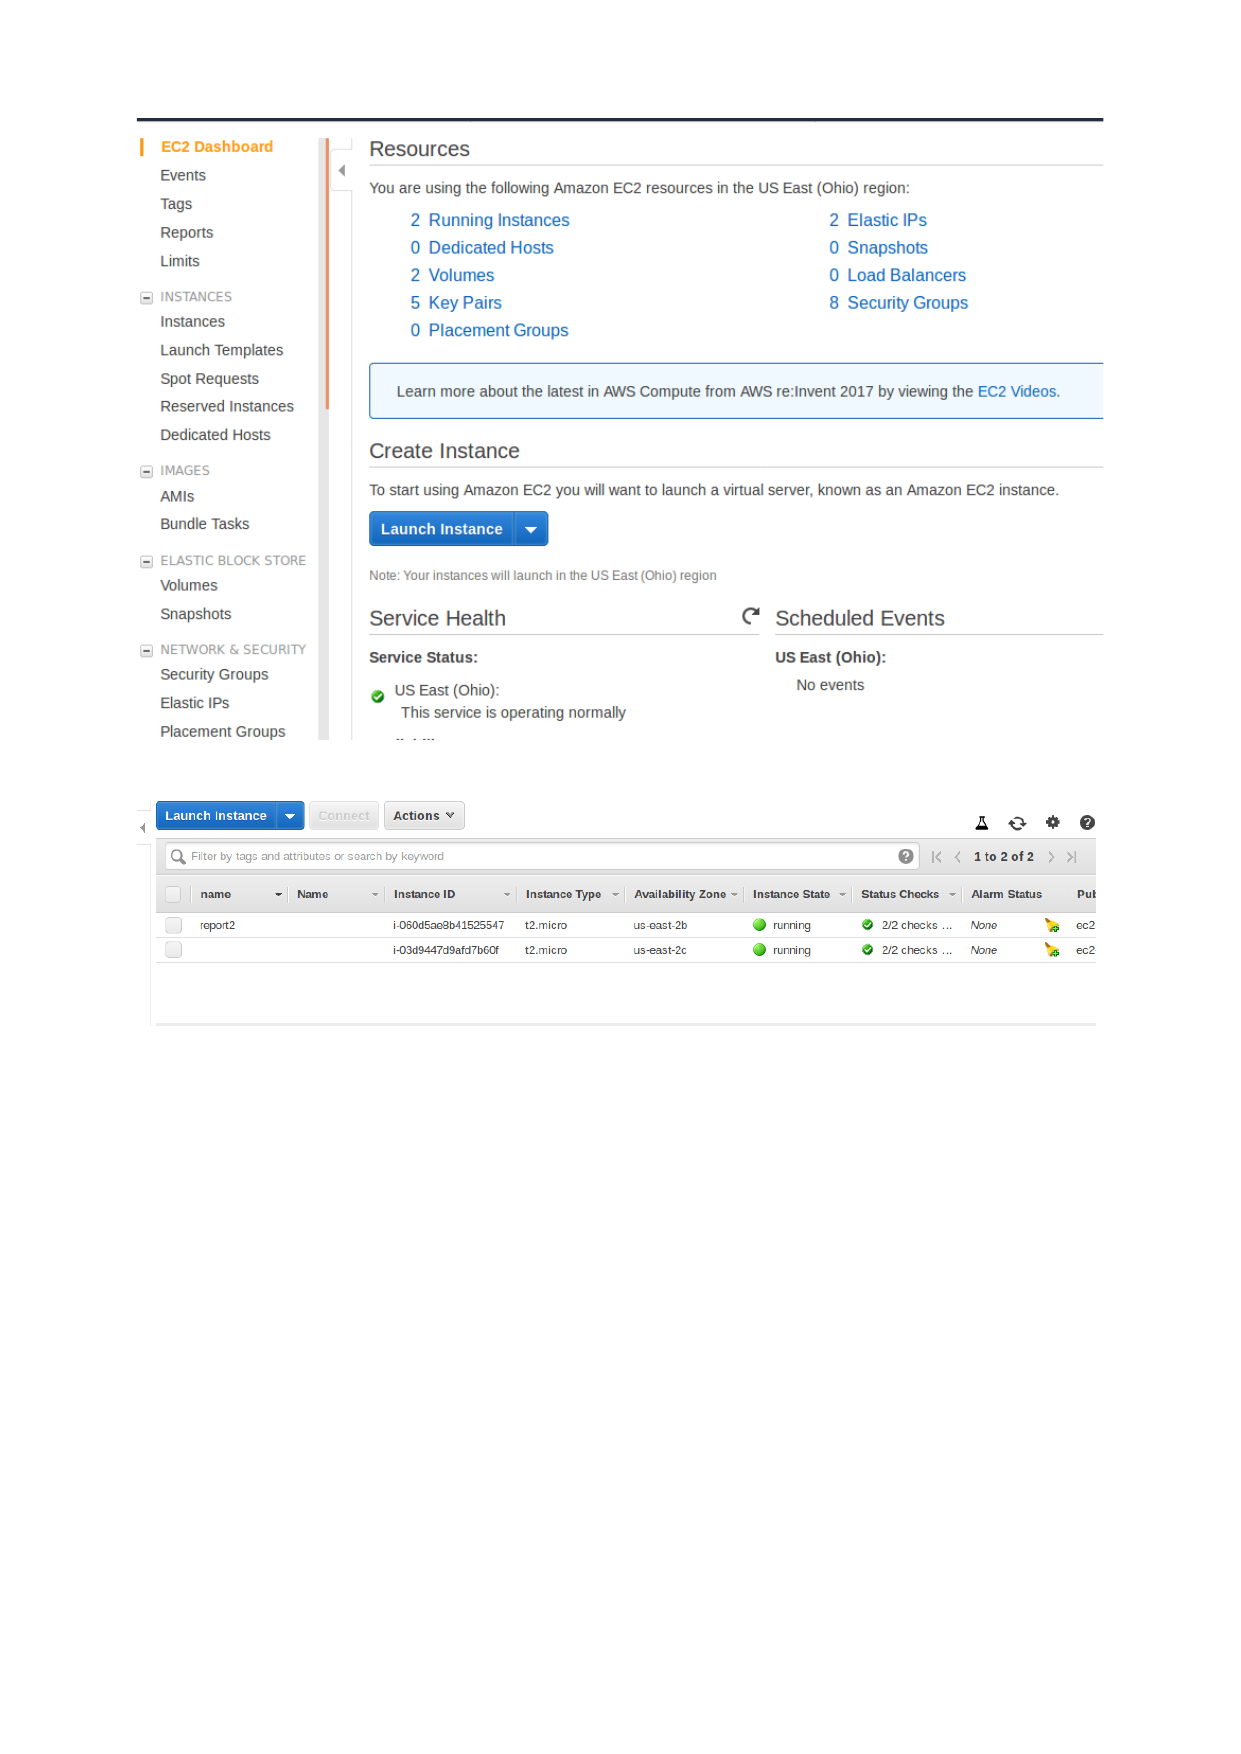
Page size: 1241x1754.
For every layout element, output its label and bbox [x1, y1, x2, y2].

picture [136, 118, 1104, 740]
picture [136, 797, 1104, 1026]
